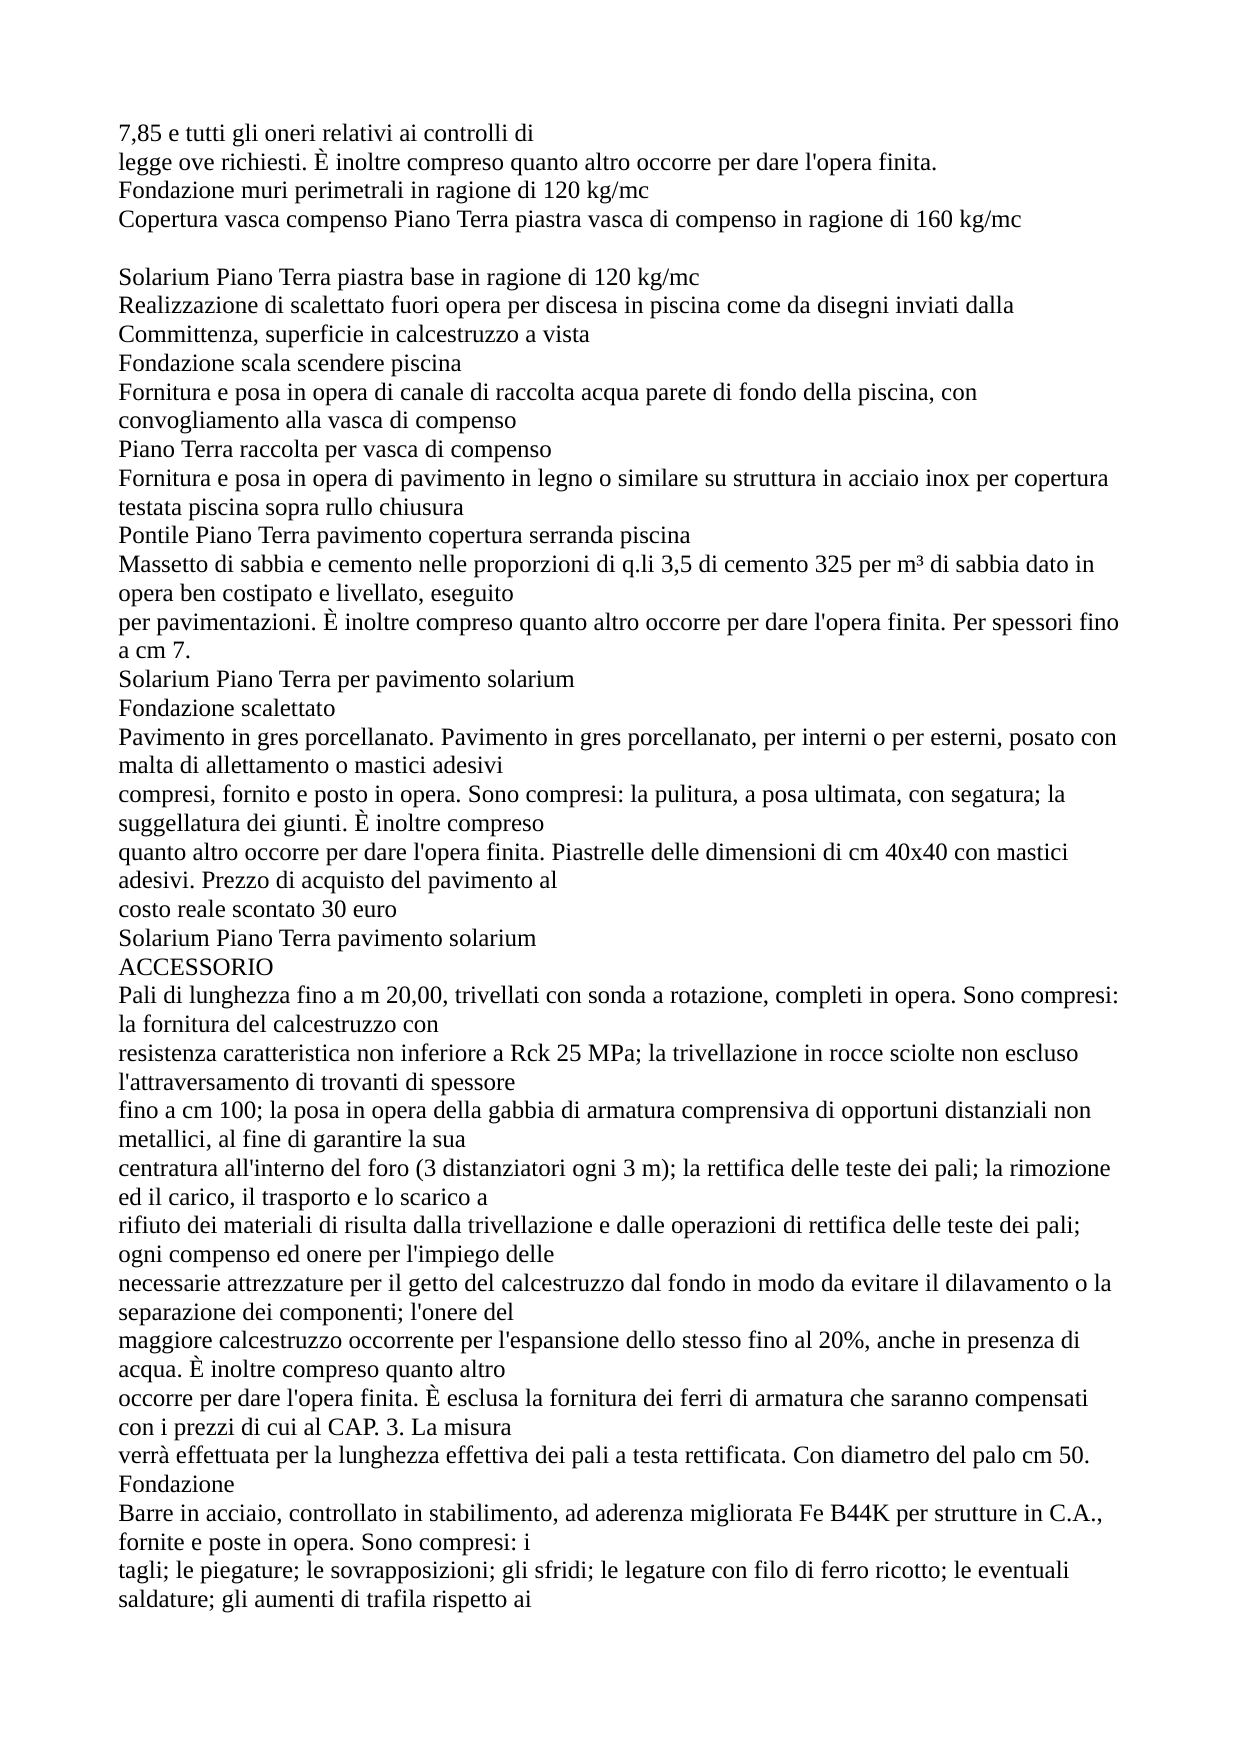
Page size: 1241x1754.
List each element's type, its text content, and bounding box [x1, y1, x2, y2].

text Solarium Piano Terra pavimento solarium [118, 923, 1122, 952]
text quanto altro occorre per dare l'opera finita. Piastrelle delle dimensioni di cm 40x40 con mastici adesivi. Prezzo di acquisto del pavimento al [118, 837, 1122, 894]
text legge ove richiesti. È inoltre compreso quanto altro occorre per dare l'opera finita. [118, 147, 1122, 176]
text Solarium Piano Terra piastra base in ragione di 120 kg/mc [118, 262, 1122, 291]
text rifiuto dei materiali di risulta dalla trivellazione e dalle operazioni di rettifica delle teste dei pali; ogni compenso ed onere per l'impiego delle [118, 1211, 1122, 1268]
text Fondazione [118, 1469, 1122, 1498]
text Solarium Piano Terra per pavimento solarium [118, 664, 1122, 693]
text maggiore calcestruzzo occorrente per l'espansione dello stesso fino al 20%, anche in presenza di acqua. È inoltre compreso quanto altro [118, 1326, 1122, 1383]
text tagli; le piegature; le sovrapposizioni; gli sfridi; le legature con filo di ferro ricotto; le eventuali saldature; gli aumenti di trafila rispetto ai [118, 1556, 1122, 1613]
text Barre in acciaio, controllato in stabilimento, ad aderenza migliorata Fe B44K per strutture in C.A., fornite e poste in opera. Sono compresi: i [118, 1498, 1122, 1556]
text Massetto di sabbia e cemento nelle proporzioni di q.li 3,5 di cemento 325 per m³ di sabbia dato in opera ben costipato e livellato, eseguito [118, 549, 1122, 607]
text verrà effettuata per la lunghezza effettiva dei pali a testa rettificata. Con diametro del palo cm 50. [118, 1441, 1122, 1469]
text Fondazione muri perimetrali in ragione di 120 kg/mc [118, 176, 1122, 204]
text Fondazione scala scendere piscina [118, 348, 1122, 377]
text occorre per dare l'opera finita. È esclusa la fornitura dei ferri di armatura che saranno compensati con i prezzi di cui al CAP. 3. La misura [118, 1383, 1122, 1441]
text Pali di lunghezza fino a m 20,00, trivellati con sonda a rotazione, completi in opera. Sono compresi: la fornitura del calcestruzzo con [118, 981, 1122, 1038]
text resistenza caratteristica non inferiore a Rck 25 MPa; la trivellazione in rocce sciolte non escluso l'attraversamento di trovanti di spessore [118, 1038, 1122, 1096]
text ACCESSORIO [118, 952, 1122, 981]
text 7,85 e tutti gli oneri relativi ai controlli di [118, 118, 1122, 147]
text fino a cm 100; la posa in opera della gabbia di armatura comprensiva di opportuni distanziali non metallici, al fine di garantire la sua [118, 1096, 1122, 1153]
text Fondazione scalettato [118, 693, 1122, 722]
text Realizzazione di scalettato fuori opera per discesa in piscina come da disegni inviati dalla Committenza, superficie in calcestruzzo a vista [118, 291, 1122, 348]
text Piano Terra raccolta per vasca di compenso [118, 434, 1122, 463]
text necessarie attrezzature per il getto del calcestruzzo dal fondo in modo da evitare il dilavamento o la separazione dei componenti; l'onere del [118, 1268, 1122, 1326]
text centratura all'interno del foro (3 distanziatori ogni 3 m); la rettifica delle teste dei pali; la rimozione ed il carico, il trasporto e lo scarico a [118, 1153, 1122, 1211]
text Pontile Piano Terra pavimento copertura serranda piscina [118, 521, 1122, 549]
text Fornitura e posa in opera di pavimento in legno o similare su struttura in acciaio inox per copertura testata piscina sopra rullo chiusura [118, 463, 1122, 521]
text costo reale scontato 30 euro [118, 894, 1122, 923]
text Pavimento in gres porcellanato. Pavimento in gres porcellanato, per interni o per esterni, posato con malta di allettamento o mastici adesivi [118, 722, 1122, 779]
text compresi, fornito e posto in opera. Sono compresi: la pulitura, a posa ultimata, con segatura; la suggellatura dei giunti. È inoltre compreso [118, 779, 1122, 837]
text Fornitura e posa in opera di canale di raccolta acqua parete di fondo della piscina, con convogliamento alla vasca di compenso [118, 377, 1122, 434]
text per pavimentazioni. È inoltre compreso quanto altro occorre per dare l'opera finita. Per spessori fino a cm 7. [118, 607, 1122, 664]
text Copertura vasca compenso Piano Terra piastra vasca di compenso in ragione di 160 kg/mc [118, 204, 1122, 233]
